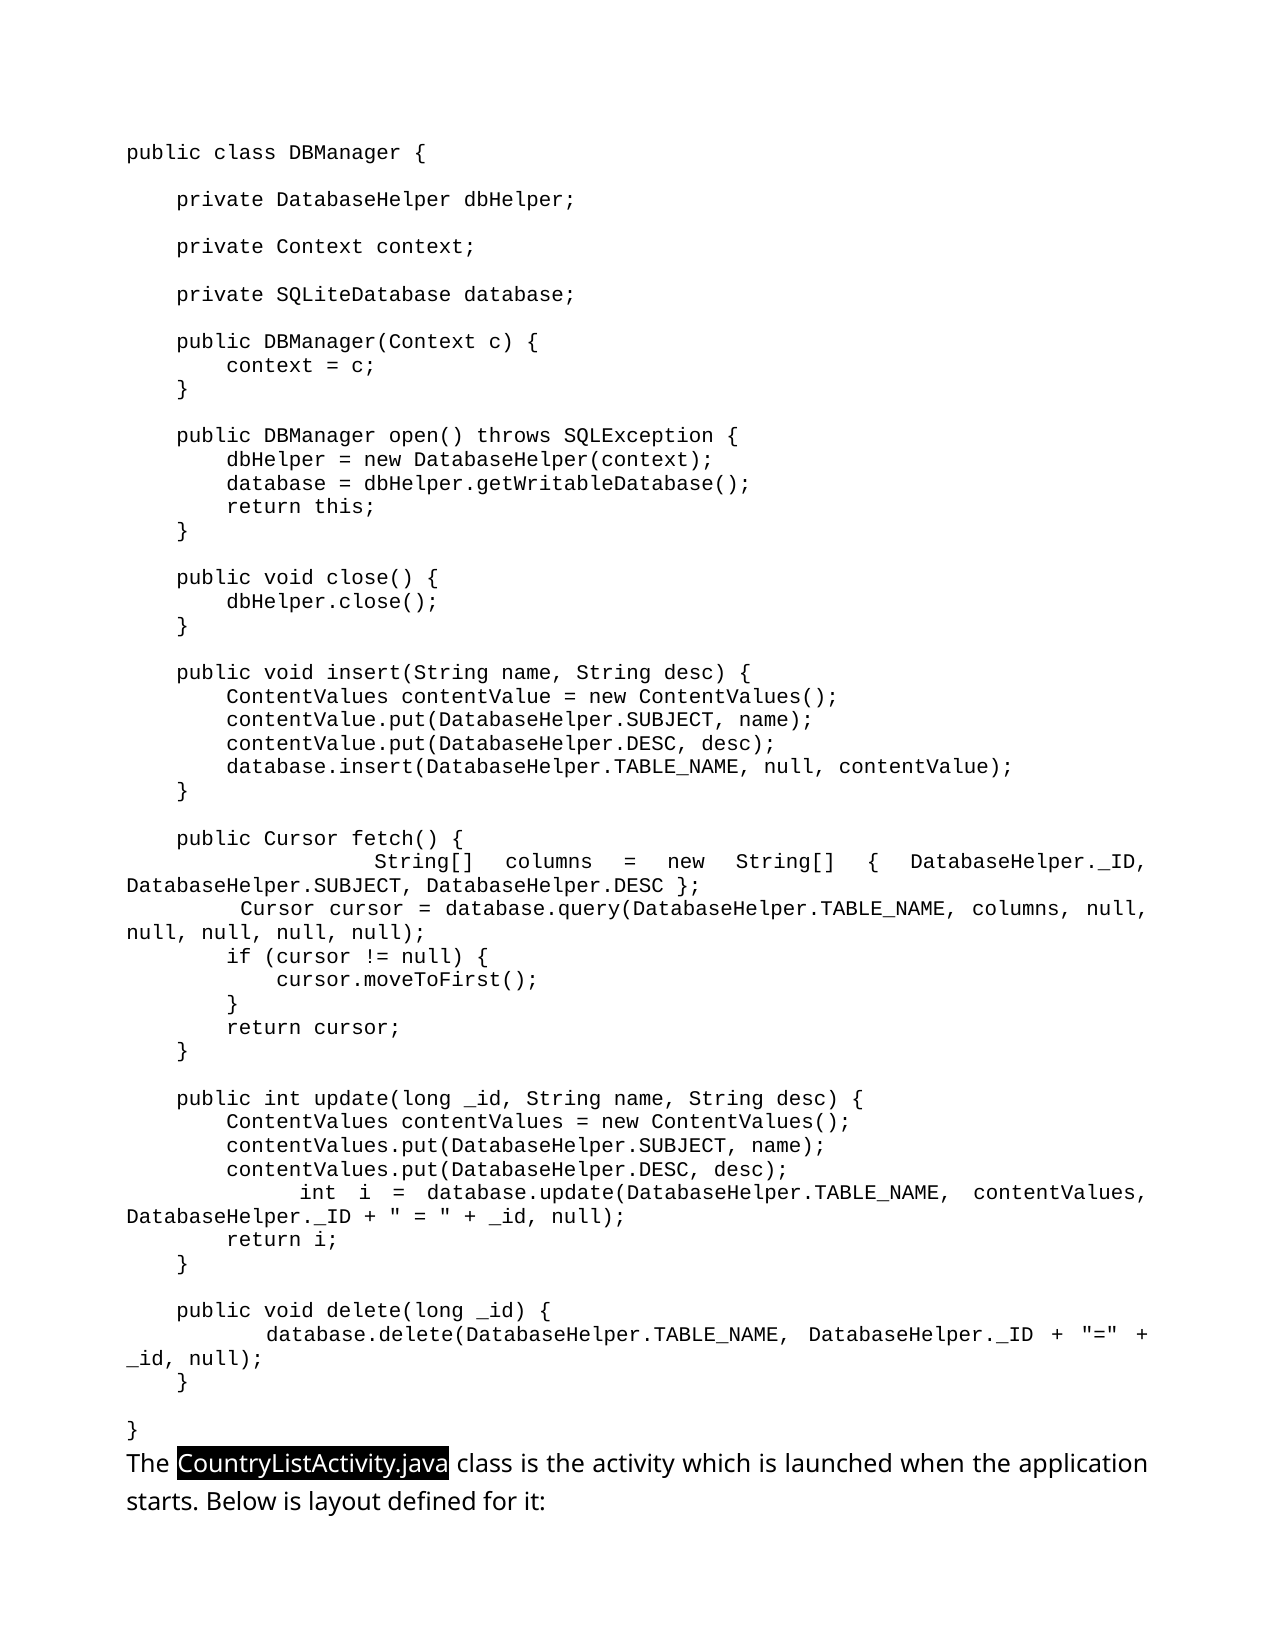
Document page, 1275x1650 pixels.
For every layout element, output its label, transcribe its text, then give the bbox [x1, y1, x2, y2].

text database.insert(DatabaseHelper.TABLE_NAME, null, contentValue); [126, 757, 1149, 780]
text } [126, 1419, 1149, 1442]
text public DBManager open() throws SQLException { [126, 426, 1149, 449]
text } [126, 780, 1149, 804]
text } [126, 1253, 1149, 1277]
text } [126, 1040, 1149, 1064]
text } [126, 378, 1149, 402]
text context = c; [126, 354, 1149, 378]
text public int update(long _id, String name, String desc) { [126, 1088, 1149, 1111]
text return i; [126, 1229, 1149, 1253]
text database = dbHelper.getWritableDatabase(); [126, 473, 1149, 496]
text The CountryListActivity.java class is the activity which is launched when the application starts. Below is layout defined for it: [126, 1442, 1149, 1517]
text private DatabaseHelper dbHelper; [126, 189, 1149, 213]
text private SQLiteDatabase database; [126, 284, 1149, 307]
text private Context context; [126, 236, 1149, 260]
text public void delete(long _id) { [126, 1300, 1149, 1324]
text } [126, 520, 1149, 544]
text if (cursor != null) { [126, 946, 1149, 969]
text public void close() { [126, 567, 1149, 591]
text } [126, 1371, 1149, 1395]
text ContentValues contentValues = new ContentValues(); [126, 1111, 1149, 1135]
text database.delete(DatabaseHelper.TABLE_NAME, DatabaseHelper._ID + "=" + _id, null); [126, 1324, 1149, 1371]
text String[] columns = new String[] { DatabaseHelper._ID, DatabaseHelper.SUBJECT, DatabaseHelper.DESC }; [126, 851, 1149, 898]
text contentValues.put(DatabaseHelper.SUBJECT, name); [126, 1135, 1149, 1158]
text } [126, 993, 1149, 1017]
text int i = database.update(DatabaseHelper.TABLE_NAME, contentValues, DatabaseHelper._ID + " = " + _id, null); [126, 1182, 1149, 1229]
text public class DBManager { [126, 142, 1149, 165]
text Cursor cursor = database.query(DatabaseHelper.TABLE_NAME, columns, null, null, null, null, null); [126, 898, 1149, 946]
text } [126, 615, 1149, 638]
text dbHelper = new DatabaseHelper(context); [126, 449, 1149, 473]
text cursor.moveToFirst(); [126, 969, 1149, 993]
text public Cursor fetch() { [126, 827, 1149, 851]
text contentValues.put(DatabaseHelper.DESC, desc); [126, 1158, 1149, 1182]
text contentValue.put(DatabaseHelper.SUBJECT, name); [126, 709, 1149, 733]
text public DBManager(Context c) { [126, 331, 1149, 354]
text public void insert(String name, String desc) { [126, 662, 1149, 686]
text return this; [126, 496, 1149, 520]
text contentValue.put(DatabaseHelper.DESC, desc); [126, 733, 1149, 757]
text dbHelper.close(); [126, 591, 1149, 615]
text ContentValues contentValue = new ContentValues(); [126, 686, 1149, 709]
text return cursor; [126, 1017, 1149, 1040]
